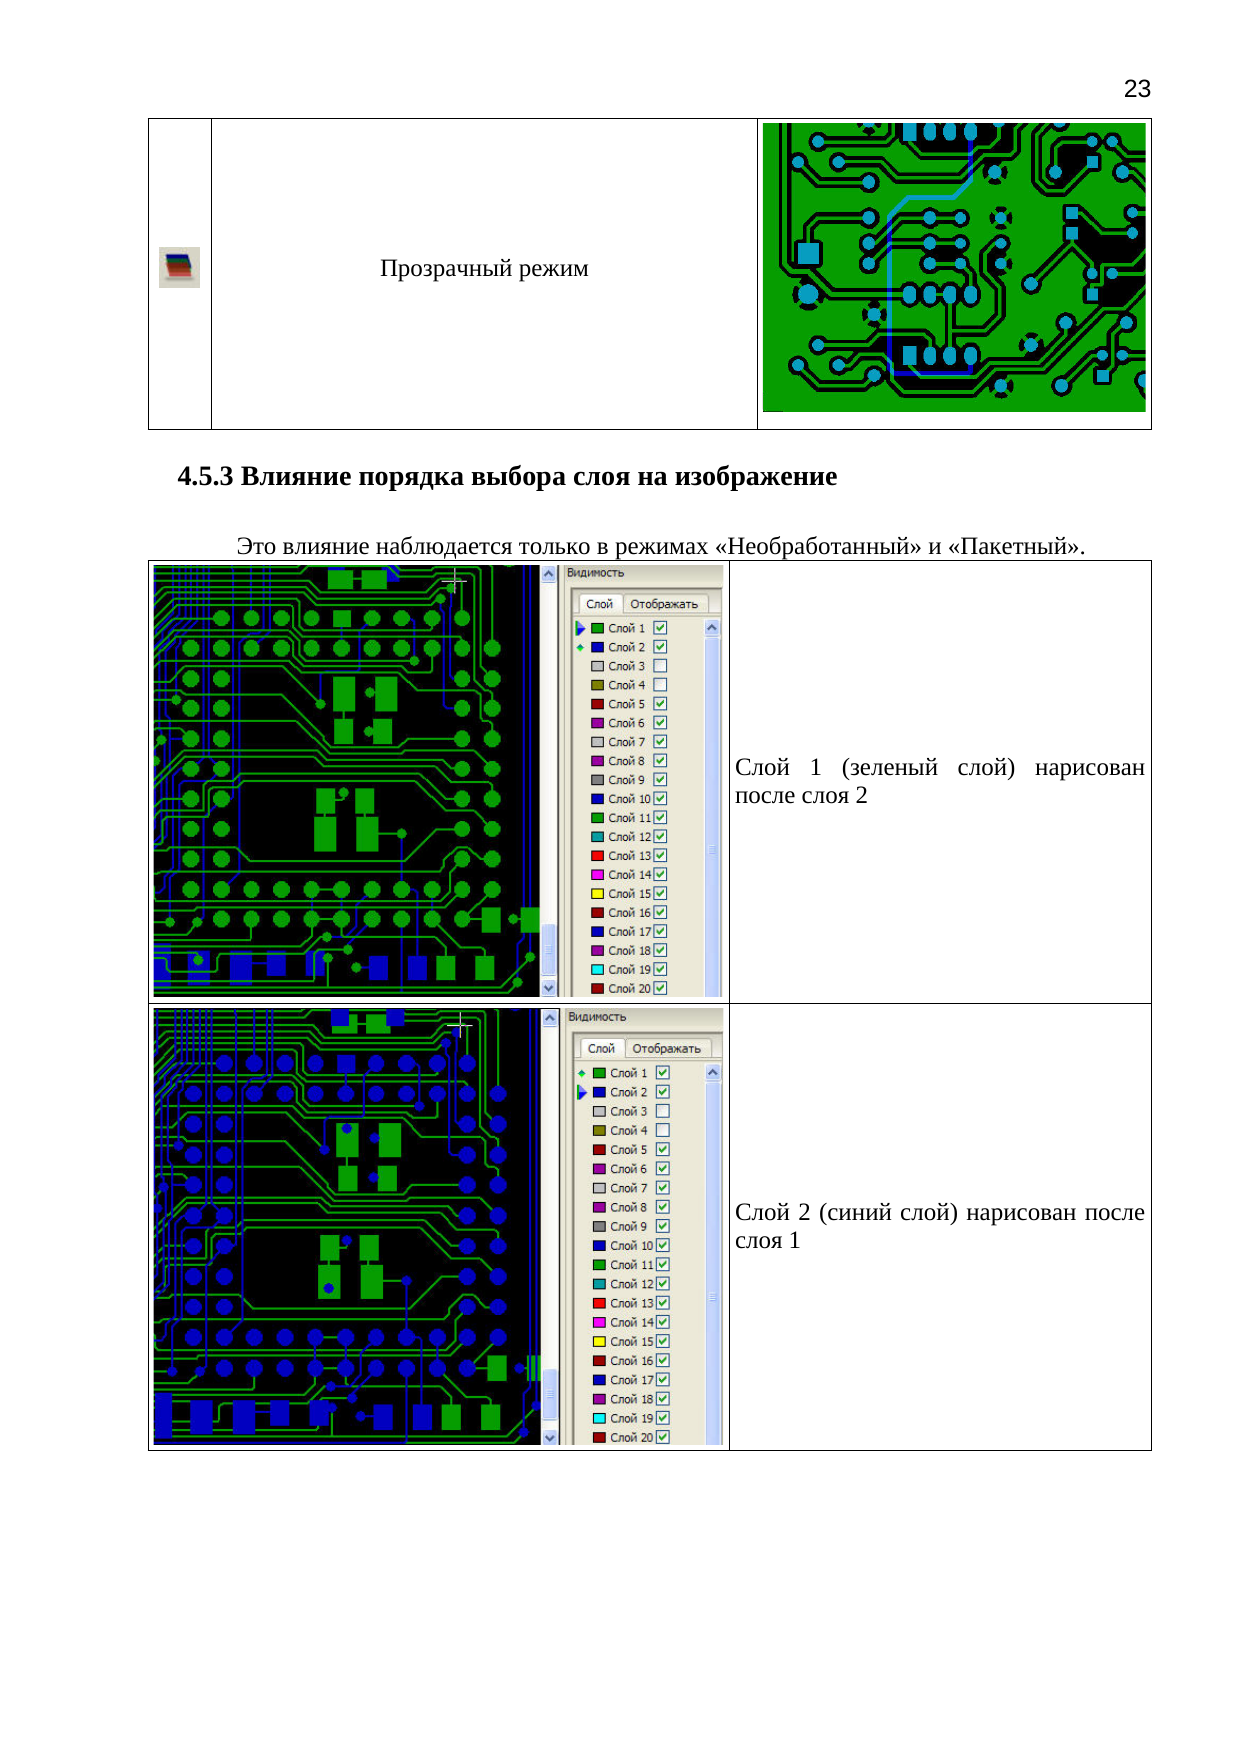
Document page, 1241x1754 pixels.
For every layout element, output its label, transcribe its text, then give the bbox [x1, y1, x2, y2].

table_cell [149, 1004, 729, 1450]
table_cell [149, 119, 211, 429]
picture [153, 565, 724, 997]
table_header [149, 561, 729, 1002]
table_cell Прозрачный режим [212, 119, 757, 429]
picture [153, 1008, 724, 1445]
table_cell Слой 2 (синий слой) нарисован после слоя 1 [730, 1004, 1151, 1450]
subtitle Влияние порядка выбора слоя на изображение [148, 461, 1151, 492]
picture [762, 123, 1146, 412]
table_cell [758, 119, 1151, 429]
picture [159, 247, 200, 288]
text Это влияние наблюдается только в режимах «Необработанный» и «Пакетный». [148, 532, 1151, 560]
table_header Слой 1 (зеленый слой) нарисован после слоя 2 [730, 561, 1151, 1002]
